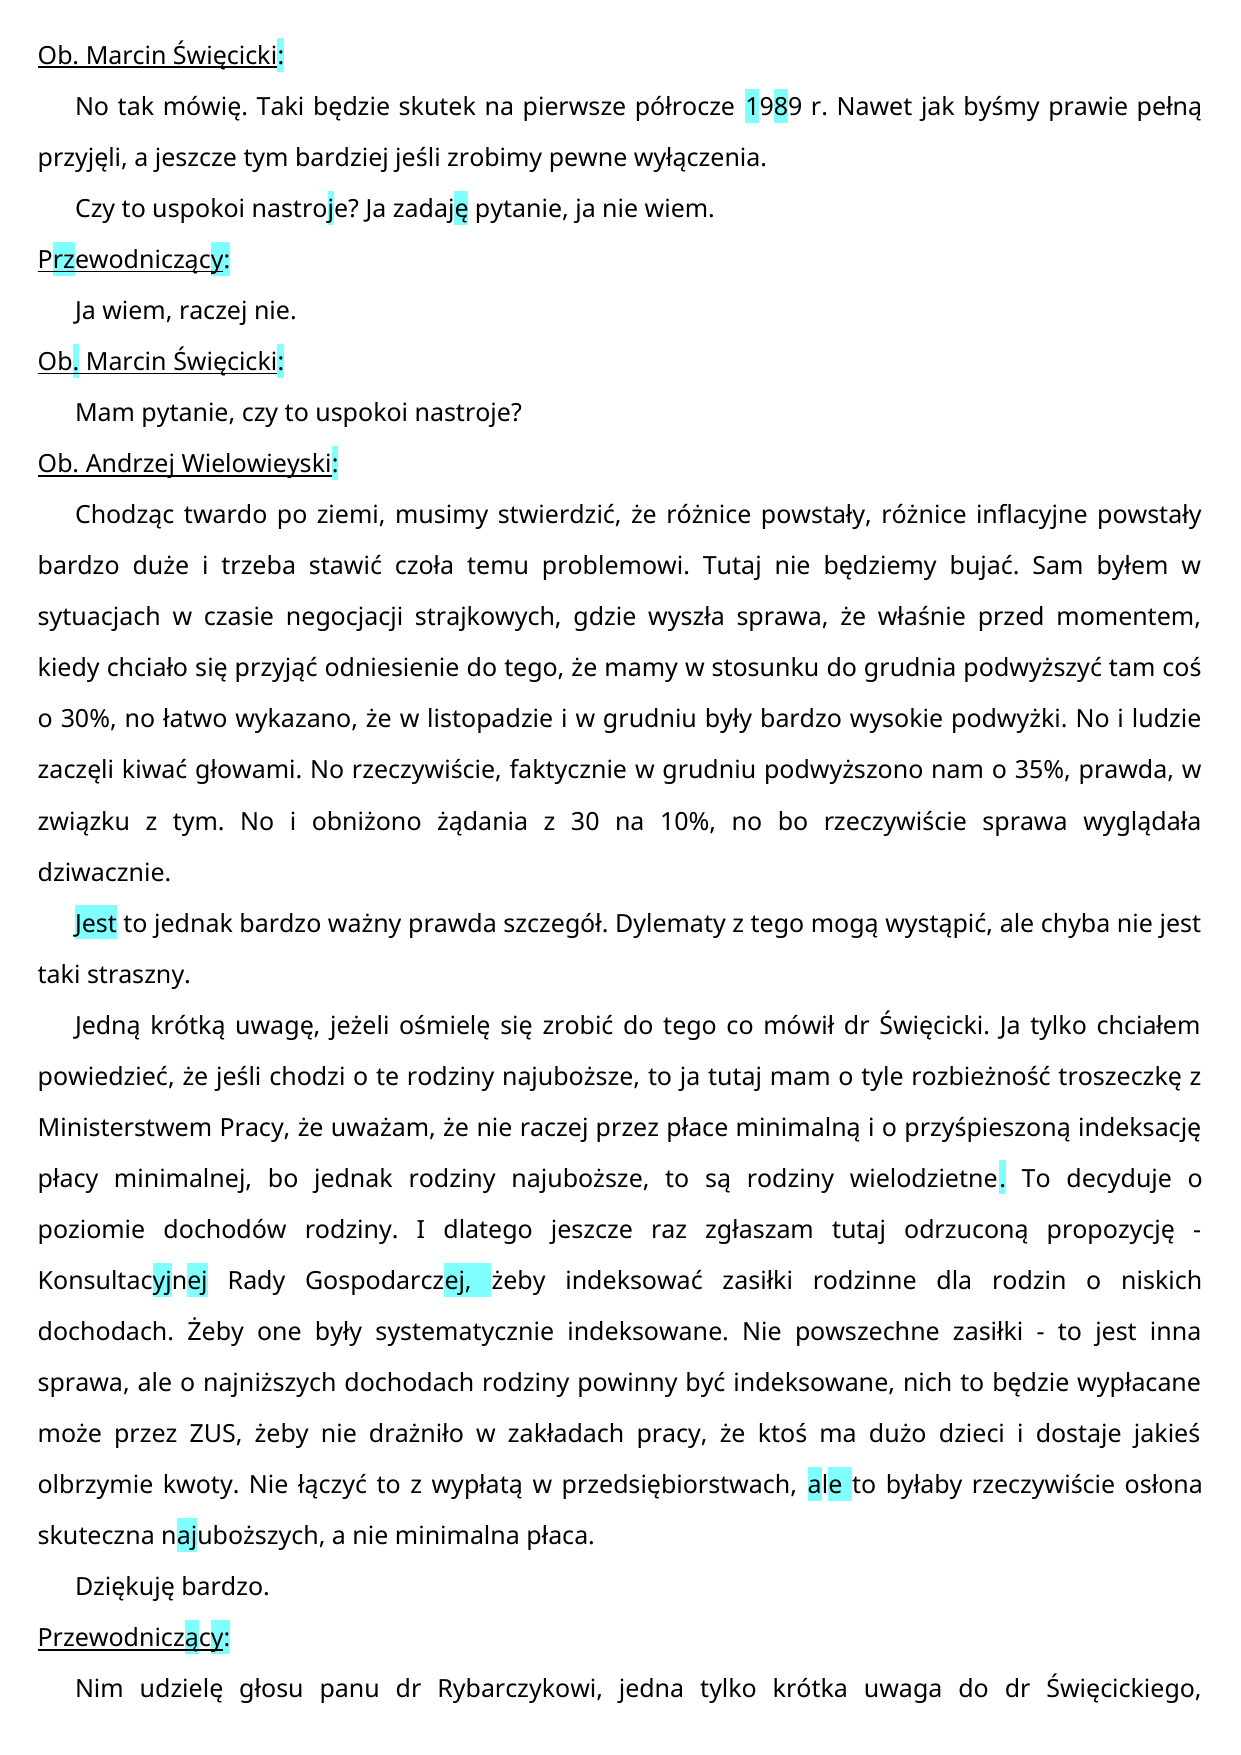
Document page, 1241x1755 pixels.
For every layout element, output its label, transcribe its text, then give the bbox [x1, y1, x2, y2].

text Ob. Marcin Święcicki: [37, 37, 1203, 72]
text Chodząc twardo po ziemi, musimy stwierdzić, że różnice powstały, różnice inflacyjne powstały bardzo duże i trzeba stawić czoła temu problemowi. Tutaj nie będziemy bujać. Sam byłem w sytuacjach w czasie negocjacji strajkowych, gdzie wyszła sprawa, że właśnie przed momentem, kiedy chciało się przyjąć odniesienie do tego, że mamy w stosunku do grudnia podwyższyć tam coś o 30%, no łatwo wykazano, że w listopadzie i w grudniu były bardzo wysokie podwyżki. No i ludzie zaczęli kiwać głowami. No rzeczywiście, faktycznie w grudniu podwyższono nam o 35%, prawda, w związku z tym. No i obniżono żądania z 30 na 10%, no bo rzeczywiście sprawa wyglądała dziwacznie. [37, 497, 1203, 888]
text Mam pytanie, czy to uspokoi nastroje? [37, 395, 1203, 429]
text Ja wiem, raczej nie. [37, 293, 1203, 327]
text Ob. Andrzej Wielowieyski: [37, 446, 1203, 480]
text Jest to jednak bardzo ważny prawda szczegół. Dylematy z tego mogą wystąpić, ale chyba nie jest taki straszny. [37, 905, 1203, 990]
text Czy to uspokoi nastroje? Ja zadaję pytanie, ja nie wiem. [37, 191, 1203, 225]
text Ob. Marcin Święcicki: [37, 344, 1203, 378]
text Jedną krótką uwagę, jeżeli ośmielę się zrobić do tego co mówił dr Święcicki. Ja tylko chciałem powiedzieć, że jeśli chodzi o te rodziny najuboższe, to ja tutaj mam o tyle rozbieżność troszeczkę z Ministerstwem Pracy, że uważam, że nie raczej przez płace minimalną i o przyśpieszoną indeksację płacy minimalnej, bo jednak rodziny najuboższe, to są rodziny wielodzietne. To decyduje o poziomie dochodów rodziny. I dlatego jeszcze raz zgłaszam tutaj odrzuconą propozycję - Konsultacyjnej Rady Gospodarczej, żeby indeksować zasiłki rodzinne dla rodzin o niskich dochodach. Żeby one były systematycznie indeksowane. Nie powszechne zasiłki - to jest inna sprawa, ale o najniższych dochodach rodziny powinny być indeksowane, nich to będzie wypłacane może przez ZUS, żeby nie drażniło w zakładach pracy, że ktoś ma dużo dzieci i dostaje jakieś olbrzymie kwoty. Nie łączyć to z wypłatą w przedsiębiorstwach, ale to byłaby rzeczywiście osłona skuteczna najuboższych, a nie minimalna płaca. [37, 1007, 1203, 1552]
text Nim udzielę głosu panu dr Rybarczykowi, jedna tylko krótka uwaga do dr Święcickiego, [37, 1671, 1203, 1705]
text Przewodniczący: [37, 242, 1203, 276]
text Dziękuję bardzo. [37, 1569, 1203, 1603]
text No tak mówię. Taki będzie skutek na pierwsze półrocze 1989 r. Nawet jak byśmy prawie pełną przyjęli, a jeszcze tym bardziej jeśli zrobimy pewne wyłączenia. [37, 88, 1203, 174]
text Przewodniczący: [37, 1620, 1203, 1654]
